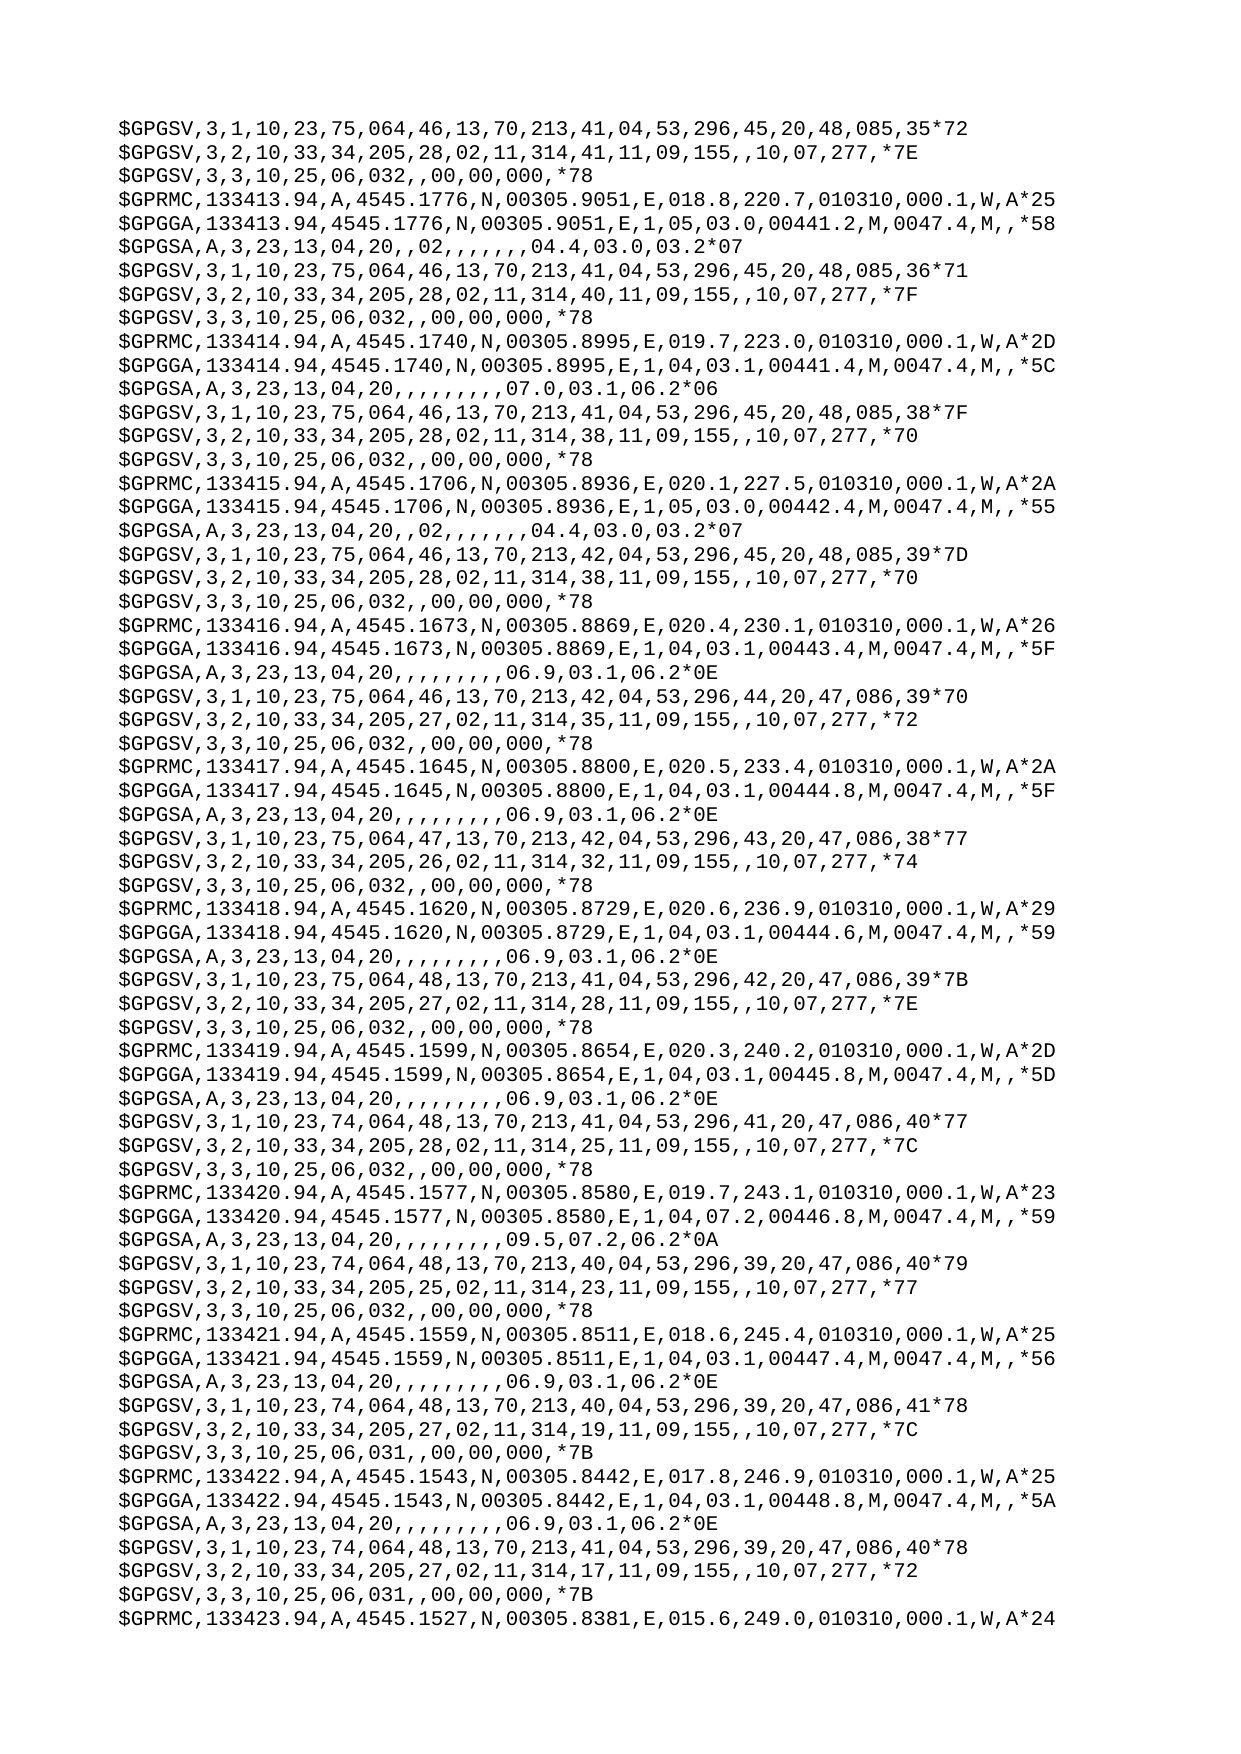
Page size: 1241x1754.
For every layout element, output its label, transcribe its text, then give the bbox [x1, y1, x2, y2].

text $GPGSV,3,1,10,23,75,064,46,13,70,213,41,04,53,296,45,20,48,085,35*72 [118, 118, 1122, 142]
text $GPRMC,133423.94,A,4545.1527,N,00305.8381,E,015.6,249.0,010310,000.1,W,A*24 [118, 1608, 1122, 1631]
text $GPGSV,3,1,10,23,74,064,48,13,70,213,41,04,53,296,41,20,47,086,40*77 [118, 1111, 1122, 1135]
text $GPGSV,3,3,10,25,06,031,,00,00,000,*7B [118, 1584, 1122, 1608]
text $GPGSV,3,1,10,23,74,064,48,13,70,213,41,04,53,296,39,20,47,086,40*78 [118, 1537, 1122, 1561]
text $GPGGA,133415.94,4545.1706,N,00305.8936,E,1,05,03.0,00442.4,M,0047.4,M,,*55 [118, 496, 1122, 520]
text $GPGSA,A,3,23,13,04,20,,02,,,,,,,04.4,03.0,03.2*07 [118, 236, 1122, 260]
text $GPGSV,3,2,10,33,34,205,26,02,11,314,32,11,09,155,,10,07,277,*74 [118, 851, 1122, 875]
text $GPRMC,133420.94,A,4545.1577,N,00305.8580,E,019.7,243.1,010310,000.1,W,A*23 [118, 1182, 1122, 1206]
text $GPGSV,3,1,10,23,74,064,48,13,70,213,40,04,53,296,39,20,47,086,41*78 [118, 1395, 1122, 1419]
text $GPRMC,133421.94,A,4545.1559,N,00305.8511,E,018.6,245.4,010310,000.1,W,A*25 [118, 1324, 1122, 1348]
text $GPGSA,A,3,23,13,04,20,,,,,,,,,06.9,03.1,06.2*0E [118, 1513, 1122, 1537]
text $GPGSV,3,2,10,33,34,205,27,02,11,314,19,11,09,155,,10,07,277,*7C [118, 1419, 1122, 1442]
text $GPRMC,133413.94,A,4545.1776,N,00305.9051,E,018.8,220.7,010310,000.1,W,A*25 [118, 189, 1122, 213]
text $GPRMC,133422.94,A,4545.1543,N,00305.8442,E,017.8,246.9,010310,000.1,W,A*25 [118, 1466, 1122, 1489]
text $GPGSV,3,1,10,23,75,064,46,13,70,213,41,04,53,296,45,20,48,085,36*71 [118, 260, 1122, 284]
text $GPGGA,133422.94,4545.1543,N,00305.8442,E,1,04,03.1,00448.8,M,0047.4,M,,*5A [118, 1489, 1122, 1513]
text $GPGSA,A,3,23,13,04,20,,,,,,,,,06.9,03.1,06.2*0E [118, 1088, 1122, 1111]
text $GPRMC,133415.94,A,4545.1706,N,00305.8936,E,020.1,227.5,010310,000.1,W,A*2A [118, 473, 1122, 496]
text $GPRMC,133419.94,A,4545.1599,N,00305.8654,E,020.3,240.2,010310,000.1,W,A*2D [118, 1040, 1122, 1064]
text $GPGSV,3,1,10,23,75,064,48,13,70,213,41,04,53,296,42,20,47,086,39*7B [118, 969, 1122, 993]
text $GPGGA,133419.94,4545.1599,N,00305.8654,E,1,04,03.1,00445.8,M,0047.4,M,,*5D [118, 1064, 1122, 1088]
text $GPGSV,3,1,10,23,75,064,46,13,70,213,42,04,53,296,45,20,48,085,39*7D [118, 544, 1122, 567]
text $GPGSV,3,3,10,25,06,031,,00,00,000,*7B [118, 1442, 1122, 1466]
text $GPGSV,3,3,10,25,06,032,,00,00,000,*78 [118, 733, 1122, 757]
text $GPGSV,3,2,10,33,34,205,28,02,11,314,40,11,09,155,,10,07,277,*7F [118, 284, 1122, 307]
text $GPGSA,A,3,23,13,04,20,,,,,,,,,09.5,07.2,06.2*0A [118, 1229, 1122, 1253]
text $GPGSV,3,2,10,33,34,205,27,02,11,314,35,11,09,155,,10,07,277,*72 [118, 709, 1122, 733]
text $GPGSV,3,3,10,25,06,032,,00,00,000,*78 [118, 1158, 1122, 1182]
text $GPGSV,3,3,10,25,06,032,,00,00,000,*78 [118, 165, 1122, 189]
text $GPRMC,133416.94,A,4545.1673,N,00305.8869,E,020.4,230.1,010310,000.1,W,A*26 [118, 615, 1122, 638]
text $GPGSV,3,1,10,23,75,064,46,13,70,213,42,04,53,296,44,20,47,086,39*70 [118, 686, 1122, 709]
text $GPGSV,3,1,10,23,75,064,46,13,70,213,41,04,53,296,45,20,48,085,38*7F [118, 402, 1122, 426]
text $GPGSV,3,2,10,33,34,205,25,02,11,314,23,11,09,155,,10,07,277,*77 [118, 1277, 1122, 1300]
text $GPGSV,3,3,10,25,06,032,,00,00,000,*78 [118, 591, 1122, 615]
text $GPGSA,A,3,23,13,04,20,,,,,,,,,06.9,03.1,06.2*0E [118, 1371, 1122, 1395]
text $GPGSV,3,2,10,33,34,205,28,02,11,314,41,11,09,155,,10,07,277,*7E [118, 142, 1122, 165]
text $GPGGA,133417.94,4545.1645,N,00305.8800,E,1,04,03.1,00444.8,M,0047.4,M,,*5F [118, 780, 1122, 804]
text $GPGSV,3,3,10,25,06,032,,00,00,000,*78 [118, 1017, 1122, 1040]
text $GPGSA,A,3,23,13,04,20,,,,,,,,,06.9,03.1,06.2*0E [118, 662, 1122, 686]
text $GPGSV,3,2,10,33,34,205,28,02,11,314,38,11,09,155,,10,07,277,*70 [118, 426, 1122, 449]
text $GPGSA,A,3,23,13,04,20,,,,,,,,,07.0,03.1,06.2*06 [118, 378, 1122, 402]
text $GPGSA,A,3,23,13,04,20,,,,,,,,,06.9,03.1,06.2*0E [118, 804, 1122, 827]
text $GPGGA,133418.94,4545.1620,N,00305.8729,E,1,04,03.1,00444.6,M,0047.4,M,,*59 [118, 922, 1122, 946]
text $GPGSV,3,2,10,33,34,205,28,02,11,314,38,11,09,155,,10,07,277,*70 [118, 567, 1122, 591]
text $GPGGA,133420.94,4545.1577,N,00305.8580,E,1,04,07.2,00446.8,M,0047.4,M,,*59 [118, 1206, 1122, 1229]
text $GPGSV,3,1,10,23,74,064,48,13,70,213,40,04,53,296,39,20,47,086,40*79 [118, 1253, 1122, 1277]
text $GPRMC,133418.94,A,4545.1620,N,00305.8729,E,020.6,236.9,010310,000.1,W,A*29 [118, 898, 1122, 922]
text $GPGSV,3,3,10,25,06,032,,00,00,000,*78 [118, 875, 1122, 898]
text $GPGSV,3,3,10,25,06,032,,00,00,000,*78 [118, 449, 1122, 473]
text $GPGGA,133421.94,4545.1559,N,00305.8511,E,1,04,03.1,00447.4,M,0047.4,M,,*56 [118, 1348, 1122, 1371]
text $GPRMC,133414.94,A,4545.1740,N,00305.8995,E,019.7,223.0,010310,000.1,W,A*2D [118, 331, 1122, 354]
text $GPGSV,3,2,10,33,34,205,27,02,11,314,17,11,09,155,,10,07,277,*72 [118, 1561, 1122, 1584]
text $GPGSV,3,3,10,25,06,032,,00,00,000,*78 [118, 1300, 1122, 1324]
text $GPGGA,133414.94,4545.1740,N,00305.8995,E,1,04,03.1,00441.4,M,0047.4,M,,*5C [118, 354, 1122, 378]
text $GPRMC,133417.94,A,4545.1645,N,00305.8800,E,020.5,233.4,010310,000.1,W,A*2A [118, 757, 1122, 780]
text $GPGSV,3,1,10,23,75,064,47,13,70,213,42,04,53,296,43,20,47,086,38*77 [118, 827, 1122, 851]
text $GPGGA,133416.94,4545.1673,N,00305.8869,E,1,04,03.1,00443.4,M,0047.4,M,,*5F [118, 638, 1122, 662]
text $GPGGA,133413.94,4545.1776,N,00305.9051,E,1,05,03.0,00441.2,M,0047.4,M,,*58 [118, 213, 1122, 236]
text $GPGSV,3,2,10,33,34,205,27,02,11,314,28,11,09,155,,10,07,277,*7E [118, 993, 1122, 1017]
text $GPGSV,3,3,10,25,06,032,,00,00,000,*78 [118, 307, 1122, 331]
text $GPGSV,3,2,10,33,34,205,28,02,11,314,25,11,09,155,,10,07,277,*7C [118, 1135, 1122, 1158]
text $GPGSA,A,3,23,13,04,20,,,,,,,,,06.9,03.1,06.2*0E [118, 946, 1122, 969]
text $GPGSA,A,3,23,13,04,20,,02,,,,,,,04.4,03.0,03.2*07 [118, 520, 1122, 544]
